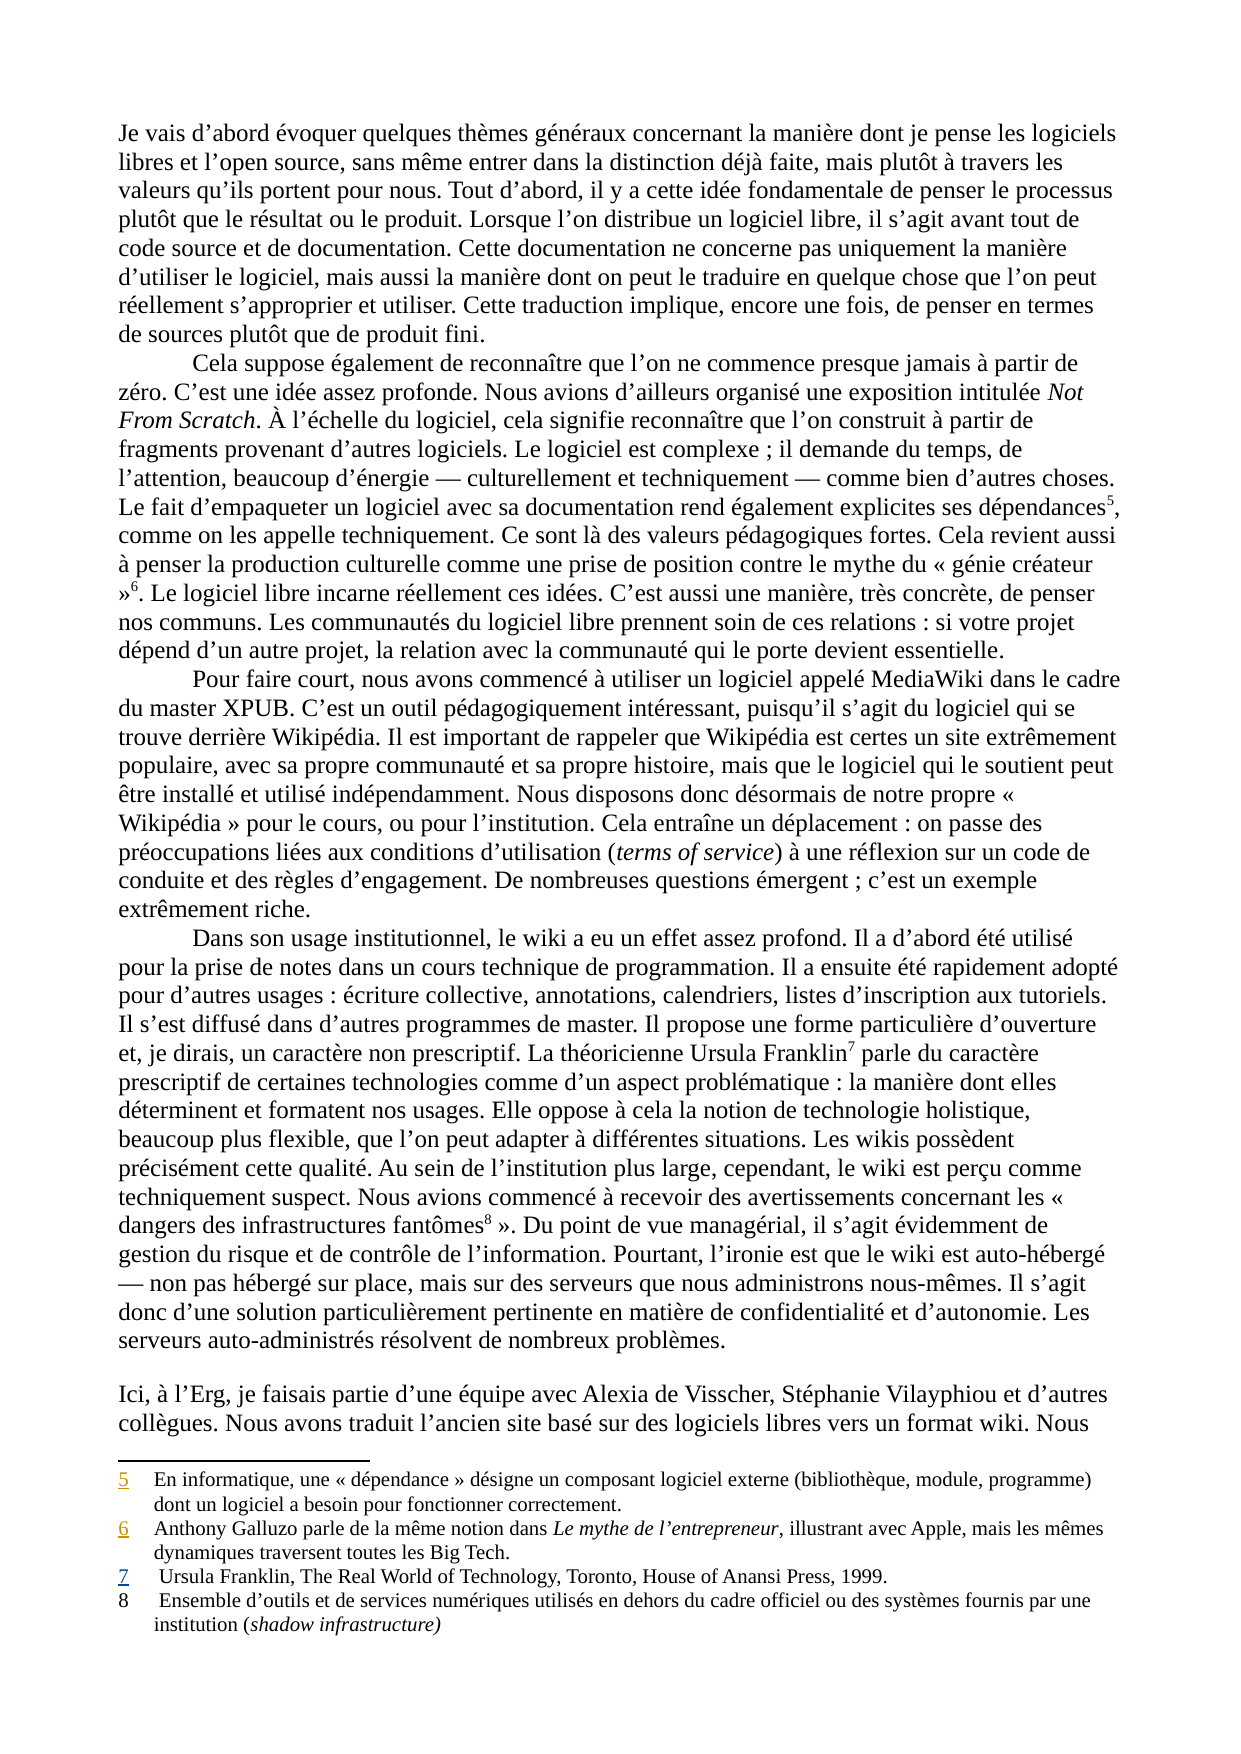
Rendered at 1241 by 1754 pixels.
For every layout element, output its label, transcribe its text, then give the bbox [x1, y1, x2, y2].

text Anthony Galluzo parle de la même notion dans Le mythe de l’entrepreneur, illustrant avec Apple, mais les mêmes dynamiques traversent toutes les Big Tech. [118, 1516, 1122, 1564]
text Ici, à l’Erg, je faisais partie d’une équipe avec Alexia de Visscher, Stéphanie Vilayphiou et d’autres collègues. Nous avons traduit l’ancien site basé sur des logiciels libres vers un format wiki. Nous [118, 1379, 1122, 1437]
text Je vais d’abord évoquer quelques thèmes généraux concernant la manière dont je pense les logiciels libres et l’open source, sans même entrer dans la distinction déjà faite, mais plutôt à travers les valeurs qu’ils portent pour nous. Tout d’abord, il y a cette idée fondamentale de penser le processus plutôt que le résultat ou le produit. Lorsque l’on distribue un logiciel libre, il s’agit avant tout de code source et de documentation. Cette documentation ne concerne pas uniquement la manière d’utiliser le logiciel, mais aussi la manière dont on peut le traduire en quelque chose que l’on peut réellement s’approprier et utiliser. Cette traduction implique, encore une fois, de penser en termes de sources plutôt que de produit fini. Cela suppose également de reconnaître que l’on ne commence presque jamais à partir de zéro. C’est une idée assez profonde. Nous avions d’ailleurs organisé une exposition intitulée Not From Scratch. À l’échelle du logiciel, cela signifie reconnaître que l’on construit à partir de fragments provenant d’autres logiciels. Le logiciel est complexe ; il demande du temps, de l’attention, beaucoup d’énergie — culturellement et techniquement — comme bien d’autres choses. Le fait d’empaqueter un logiciel avec sa documentation rend également explicites ses dépendances, comme on les appelle techniquement. Ce sont là des valeurs pédagogiques fortes. Cela revient aussi à penser la production culturelle comme une prise de position contre le mythe du « génie créateur ». Le logiciel libre incarne réellement ces idées. C’est aussi une manière, très concrète, de penser nos communs. Les communautés du logiciel libre prennent soin de ces relations : si votre projet dépend d’un autre projet, la relation avec la communauté qui le porte devient essentielle. Pour faire court, nous avons commencé à utiliser un logiciel appelé MediaWiki dans le cadre du master XPUB. C’est un outil pédagogiquement intéressant, puisqu’il s’agit du logiciel qui se trouve derrière Wikipédia. Il est important de rappeler que Wikipédia est certes un site extrêmement populaire, avec sa propre communauté et sa propre histoire, mais que le logiciel qui le soutient peut être installé et utilisé indépendamment. Nous disposons donc désormais de notre propre « Wikipédia » pour le cours, ou pour l’institution. Cela entraîne un déplacement : on passe des préoccupations liées aux conditions d’utilisation (terms of service) à une réflexion sur un code de conduite et des règles d’engagement. De nombreuses questions émergent ; c’est un exemple extrêmement riche. Dans son usage institutionnel, le wiki a eu un effet assez profond. Il a d’abord été utilisé pour la prise de notes dans un cours technique de programmation. Il a ensuite été rapidement adopté pour d’autres usages : écriture collective, annotations, calendriers, listes d’inscription aux tutoriels. Il s’est diffusé dans d’autres programmes de master. Il propose une forme particulière d’ouverture et, je dirais, un caractère non prescriptif. La théoricienne Ursula Franklin parle du caractère prescriptif de certaines technologies comme d’un aspect problématique : la manière dont elles déterminent et formatent nos usages. Elle oppose à cela la notion de technologie holistique, beaucoup plus flexible, que l’on peut adapter à différentes situations. Les wikis possèdent précisément cette qualité. Au sein de l’institution plus large, cependant, le wiki est perçu comme techniquement suspect. Nous avions commencé à recevoir des avertissements concernant les « dangers des infrastructures fantômes ». Du point de vue managérial, il s’agit évidemment de gestion du risque et de contrôle de l’information. Pourtant, l’ironie est que le wiki est auto-hébergé — non pas hébergé sur place, mais sur des serveurs que nous administrons nous-mêmes. Il s’agit donc d’une solution particulièrement pertinente en matière de confidentialité et d’autonomie. Les serveurs auto-administrés résolvent de nombreux problèmes. [118, 118, 1122, 1354]
text Ensemble d’outils et de services numériques utilisés en dehors du cadre officiel ou des systèmes fournis par une institution (shadow infrastructure) [118, 1588, 1122, 1636]
text Ursula Franklin, The Real World of Technology, Toronto, House of Anansi Press, 1999. [118, 1564, 1122, 1588]
text En informatique, une « dépendance » désigne un composant logiciel externe (bibliothèque, module, programme) dont un logiciel a besoin pour fonctionner correctement. [118, 1467, 1122, 1516]
